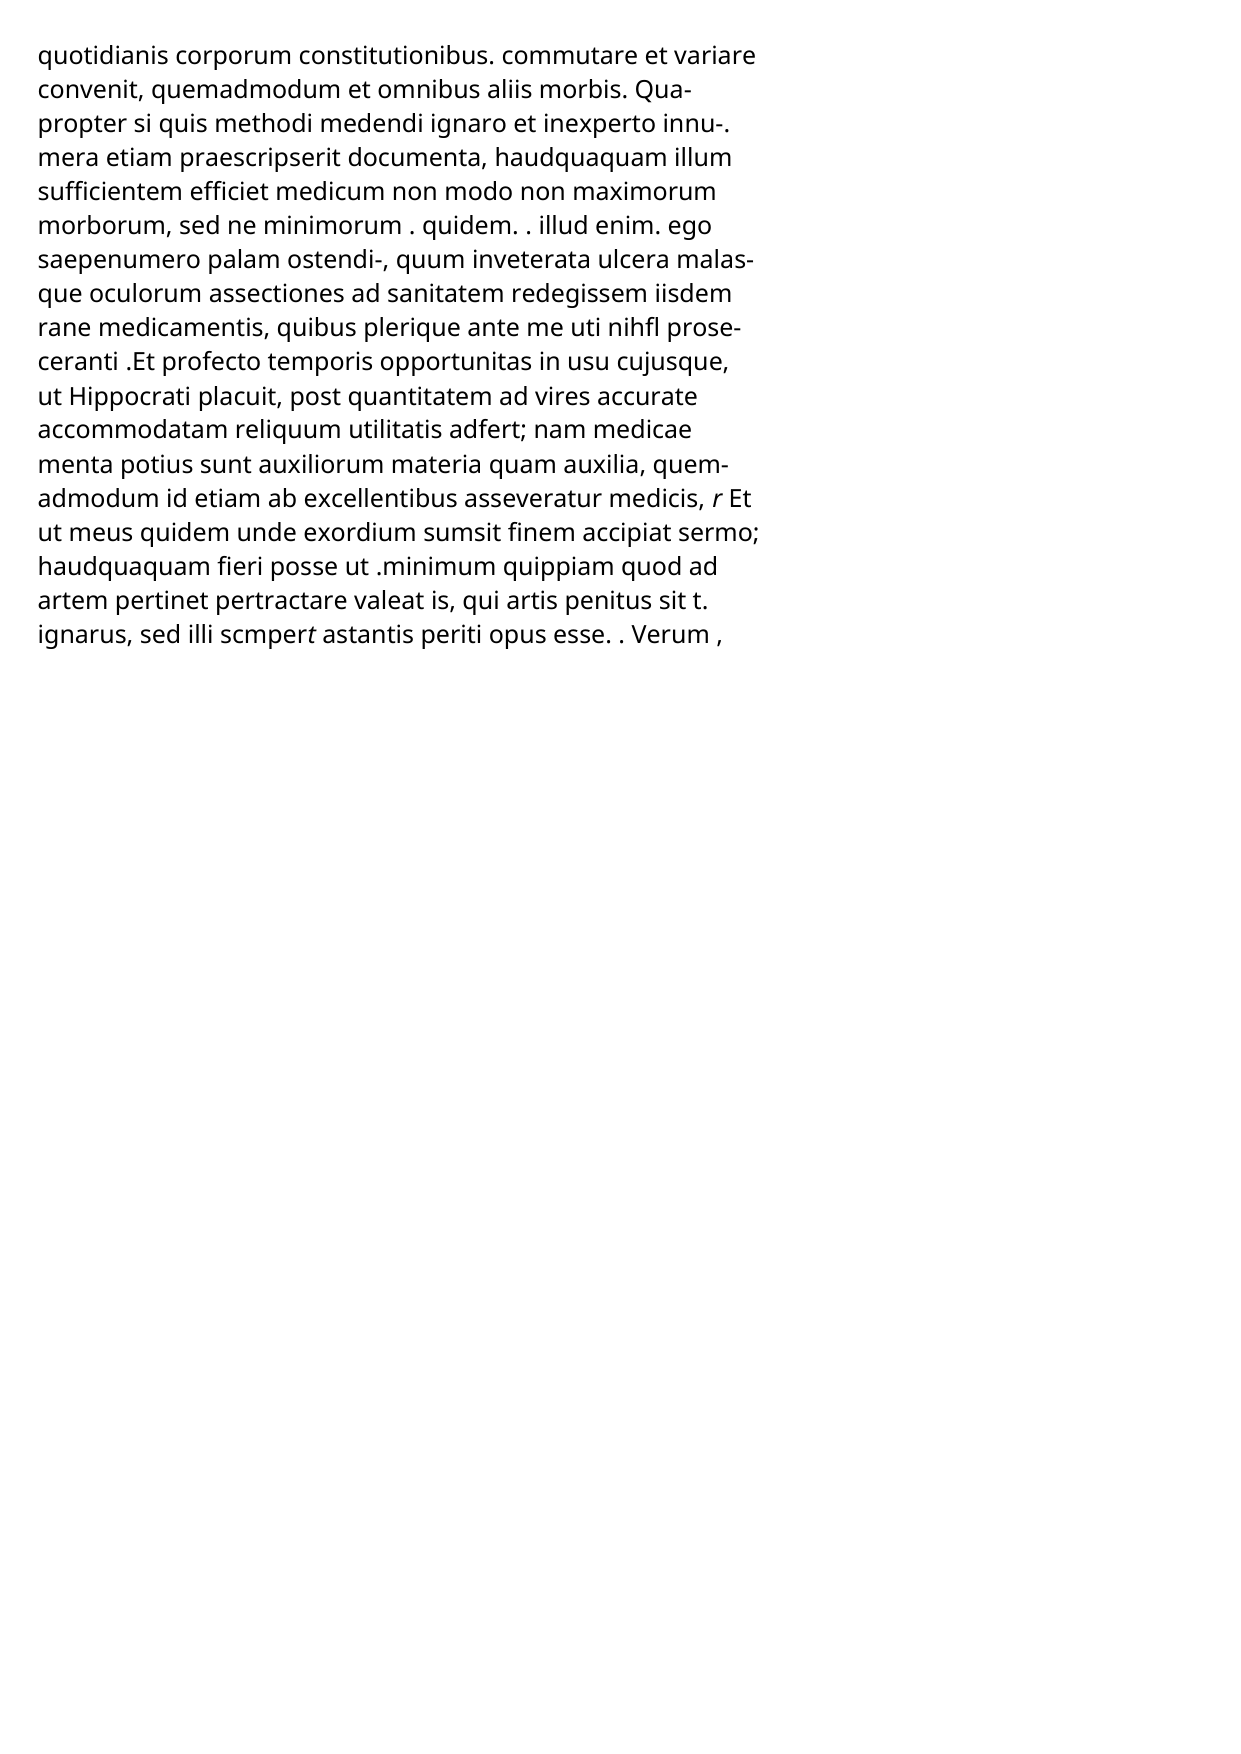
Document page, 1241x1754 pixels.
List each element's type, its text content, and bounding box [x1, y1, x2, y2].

text quotidianis corporum constitutionibus. commutare et variare convenit, quemadmodum et omnibus aliis morbis. Qua- propter si quis methodi medendi ignaro et inexperto innu-. mera etiam praescripserit documenta, haudquaquam illum sufficientem efficiet medicum non modo non maximorum morborum, sed ne minimorum . quidem. . illud enim. ego saepenumero palam ostendi-, quum inveterata ulcera malas- que oculorum assectiones ad sanitatem redegissem iisdem rane medicamentis, quibus plerique ante me uti nihfl prose- ceranti .Et profecto temporis opportunitas in usu cujusque, ut Hippocrati placuit, post quantitatem ad vires accurate accommodatam reliquum utilitatis adfert; nam medicae menta potius sunt auxiliorum materia quam auxilia, quem- admodum id etiam ab excellentibus asseveratur medicis, r Et ut meus quidem unde exordium sumsit finem accipiat sermo; haudquaquam fieri posse ut .minimum quippiam quod ad artem pertinet pertractare valeat is, qui artis penitus sit t. ignarus, sed illi scmpert astantis periti opus esse. . Verum , [37, 37, 1203, 651]
